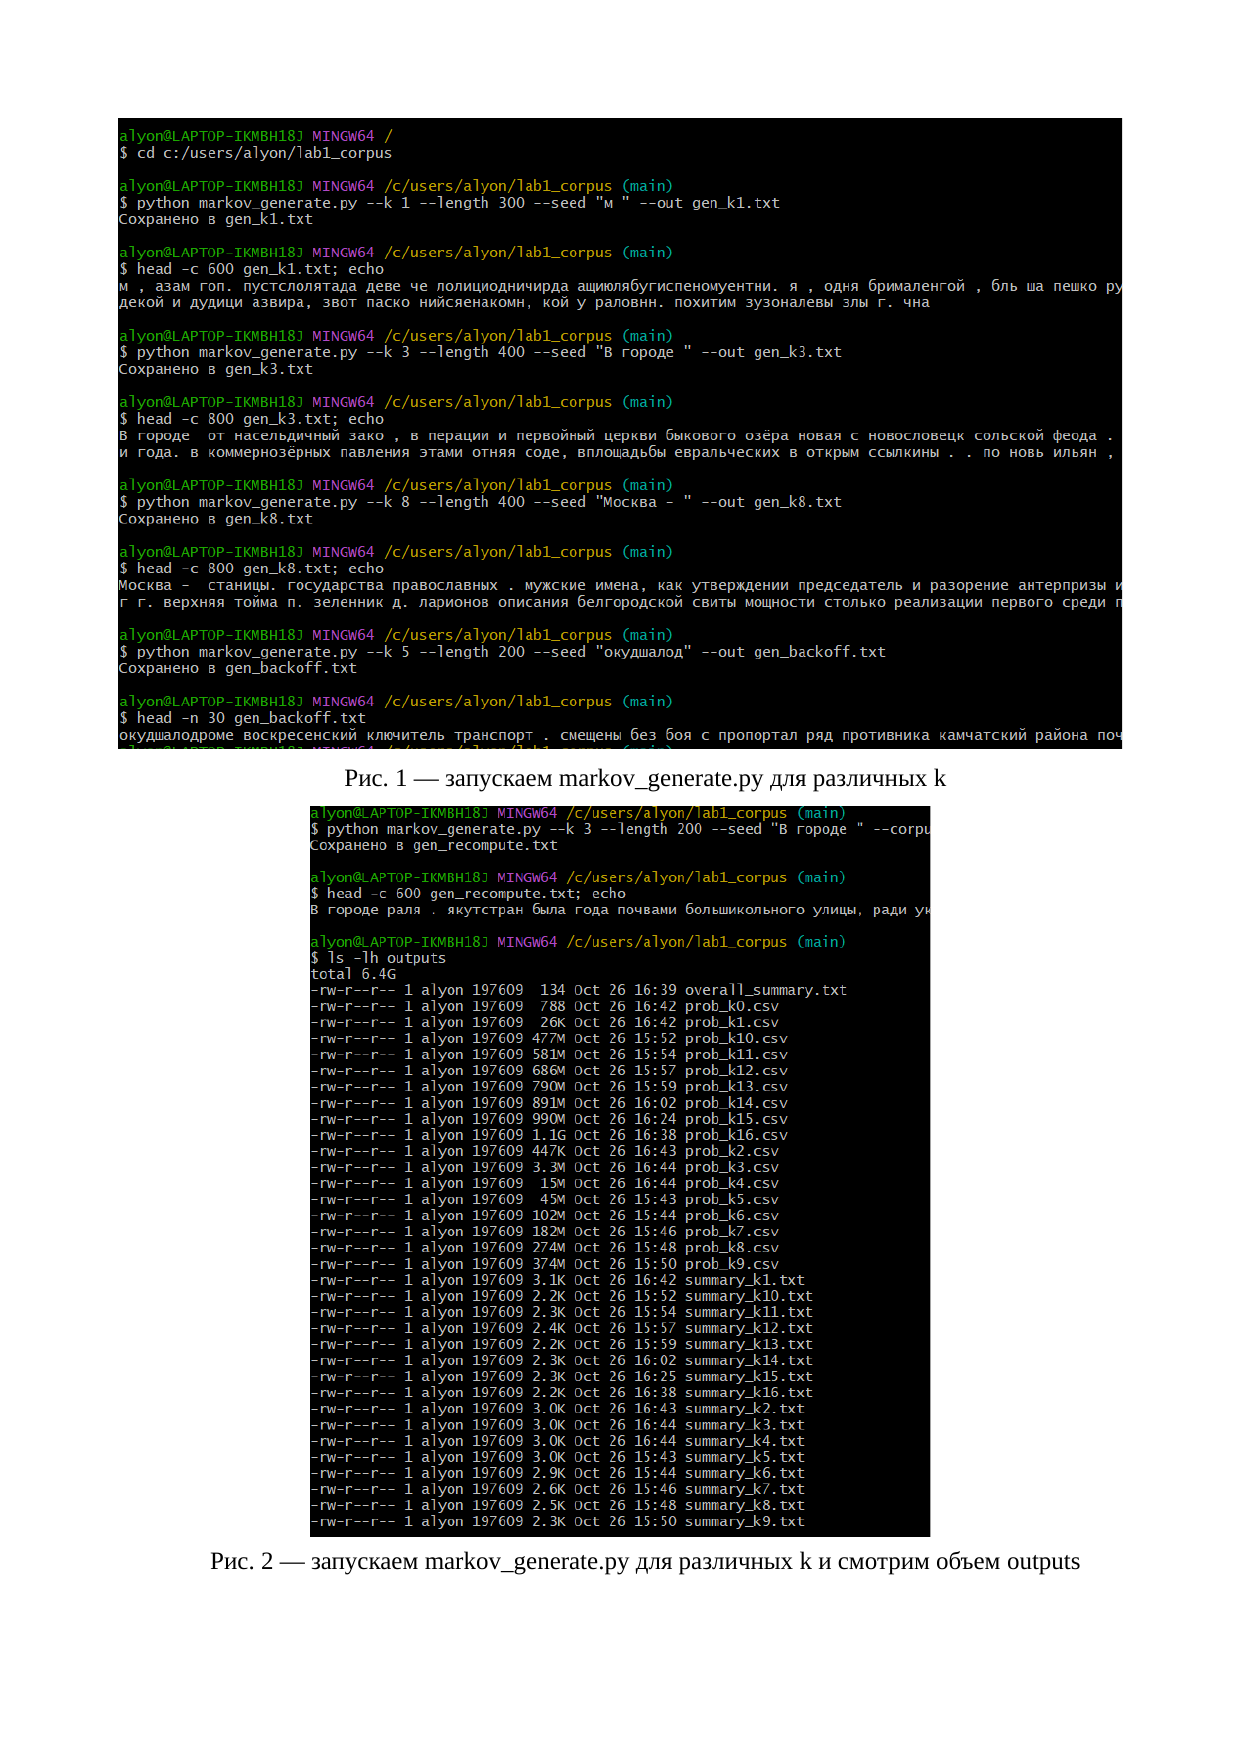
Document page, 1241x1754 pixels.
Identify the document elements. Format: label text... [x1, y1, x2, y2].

text Рис. 1 — запускаем markov_generate.py для различных k [118, 749, 1122, 792]
text Рис. 2 — запускаем markov_generate.py для различных k и смотрим объем outputs [118, 1546, 1122, 1575]
picture [118, 118, 1123, 749]
picture [310, 806, 931, 1537]
